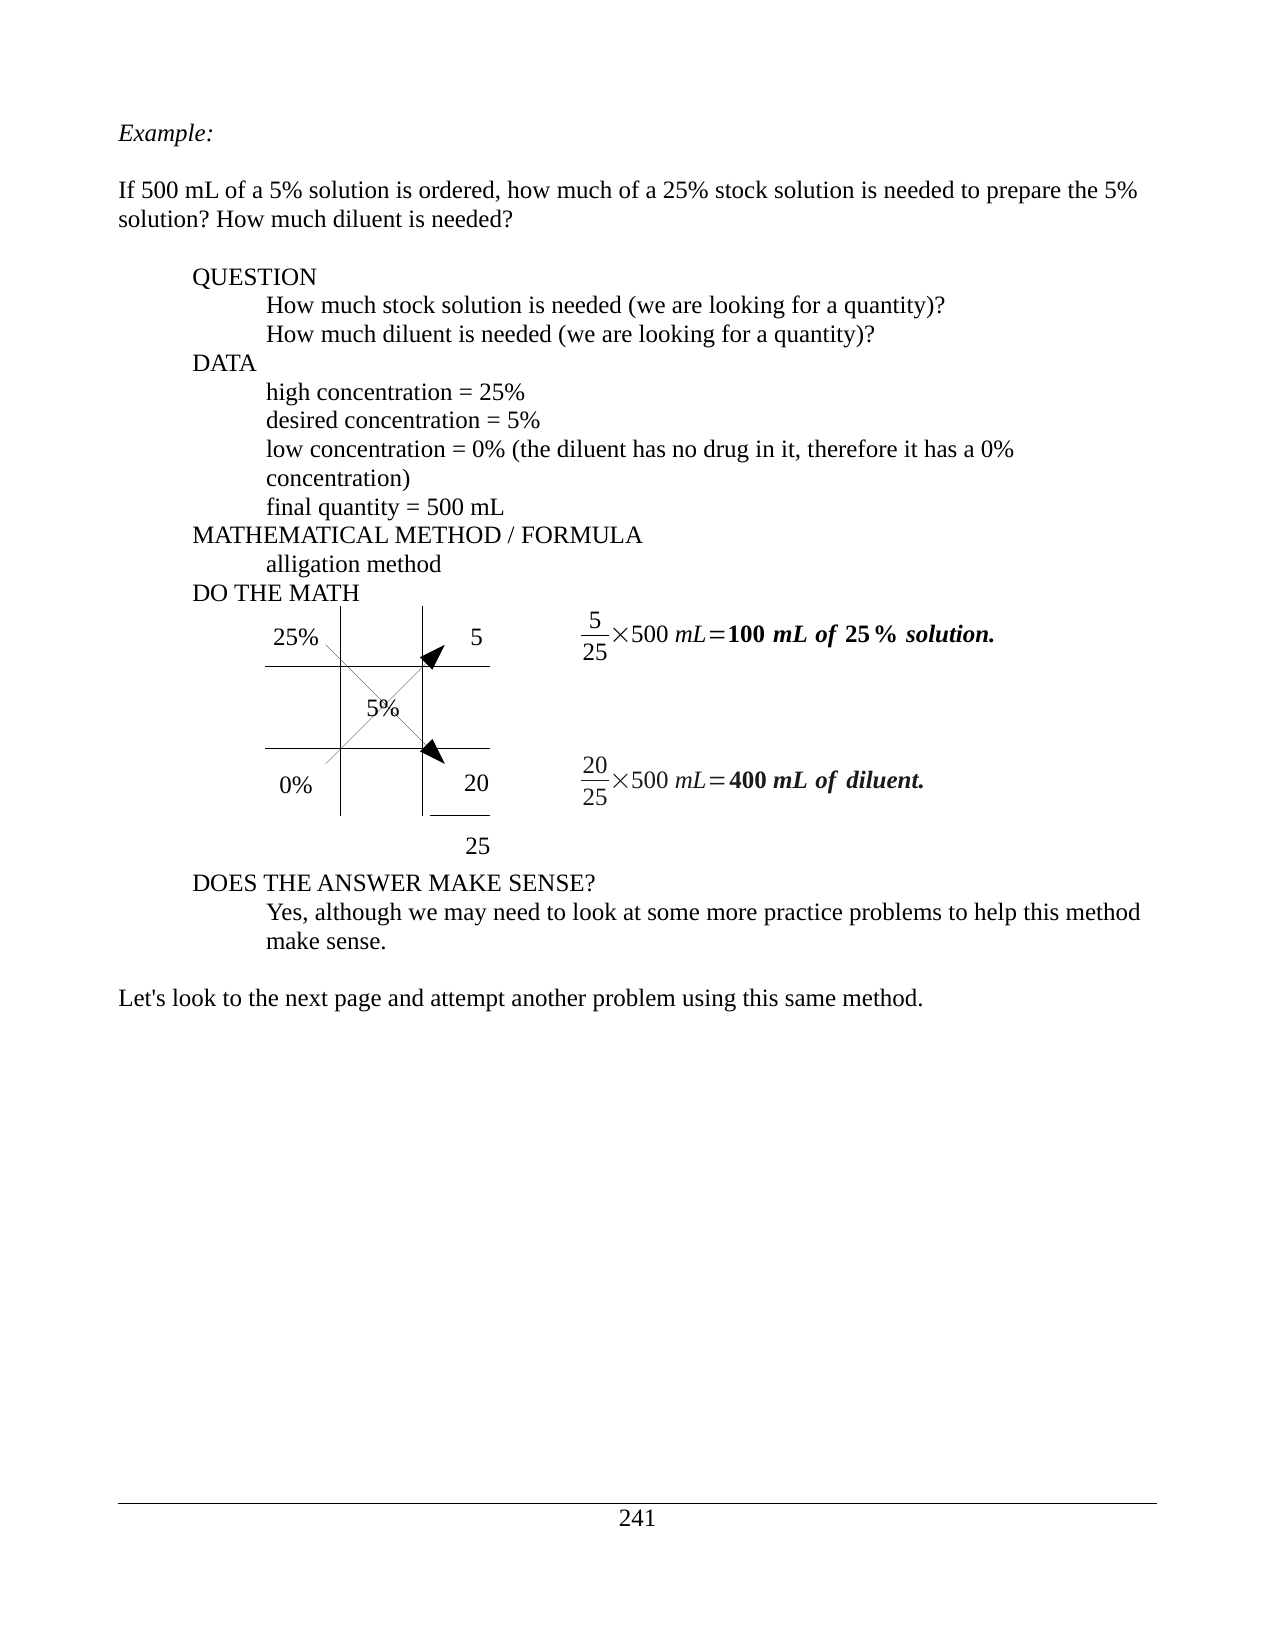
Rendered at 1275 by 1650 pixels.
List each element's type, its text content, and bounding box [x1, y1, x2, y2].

text How much diluent is needed (we are looking for a quantity)? [266, 319, 1157, 348]
text alligation method [266, 549, 1157, 578]
text DOES THE ANSWER MAKE SENSE? [192, 868, 1157, 897]
text If 500 mL of a 5% solution is ordered, how much of a 25% stock solution is needed to prepare the 5% solution? How much diluent is needed? [118, 176, 1157, 233]
text Let's look to the next page and attempt another problem using this same method. [118, 983, 1157, 1012]
text DATA [192, 348, 1157, 377]
text QUESTION [192, 262, 1157, 291]
text MATHEMATICAL METHOD / FORMULA [192, 521, 1157, 549]
text DO THE MATH [192, 578, 1157, 607]
text Yes, although we may need to look at some more practice problems to help this method make sense. [266, 897, 1157, 955]
text high concentration = 25% [266, 377, 1157, 406]
text How much stock solution is needed (we are looking for a quantity)? [266, 291, 1157, 319]
text Example: [118, 118, 1157, 147]
text low concentration = 0% (the diluent has no drug in it, therefore it has a 0% concentration) [266, 434, 1157, 492]
text desired concentration = 5% [266, 406, 1157, 434]
text final quantity = 500 mL [266, 492, 1157, 521]
